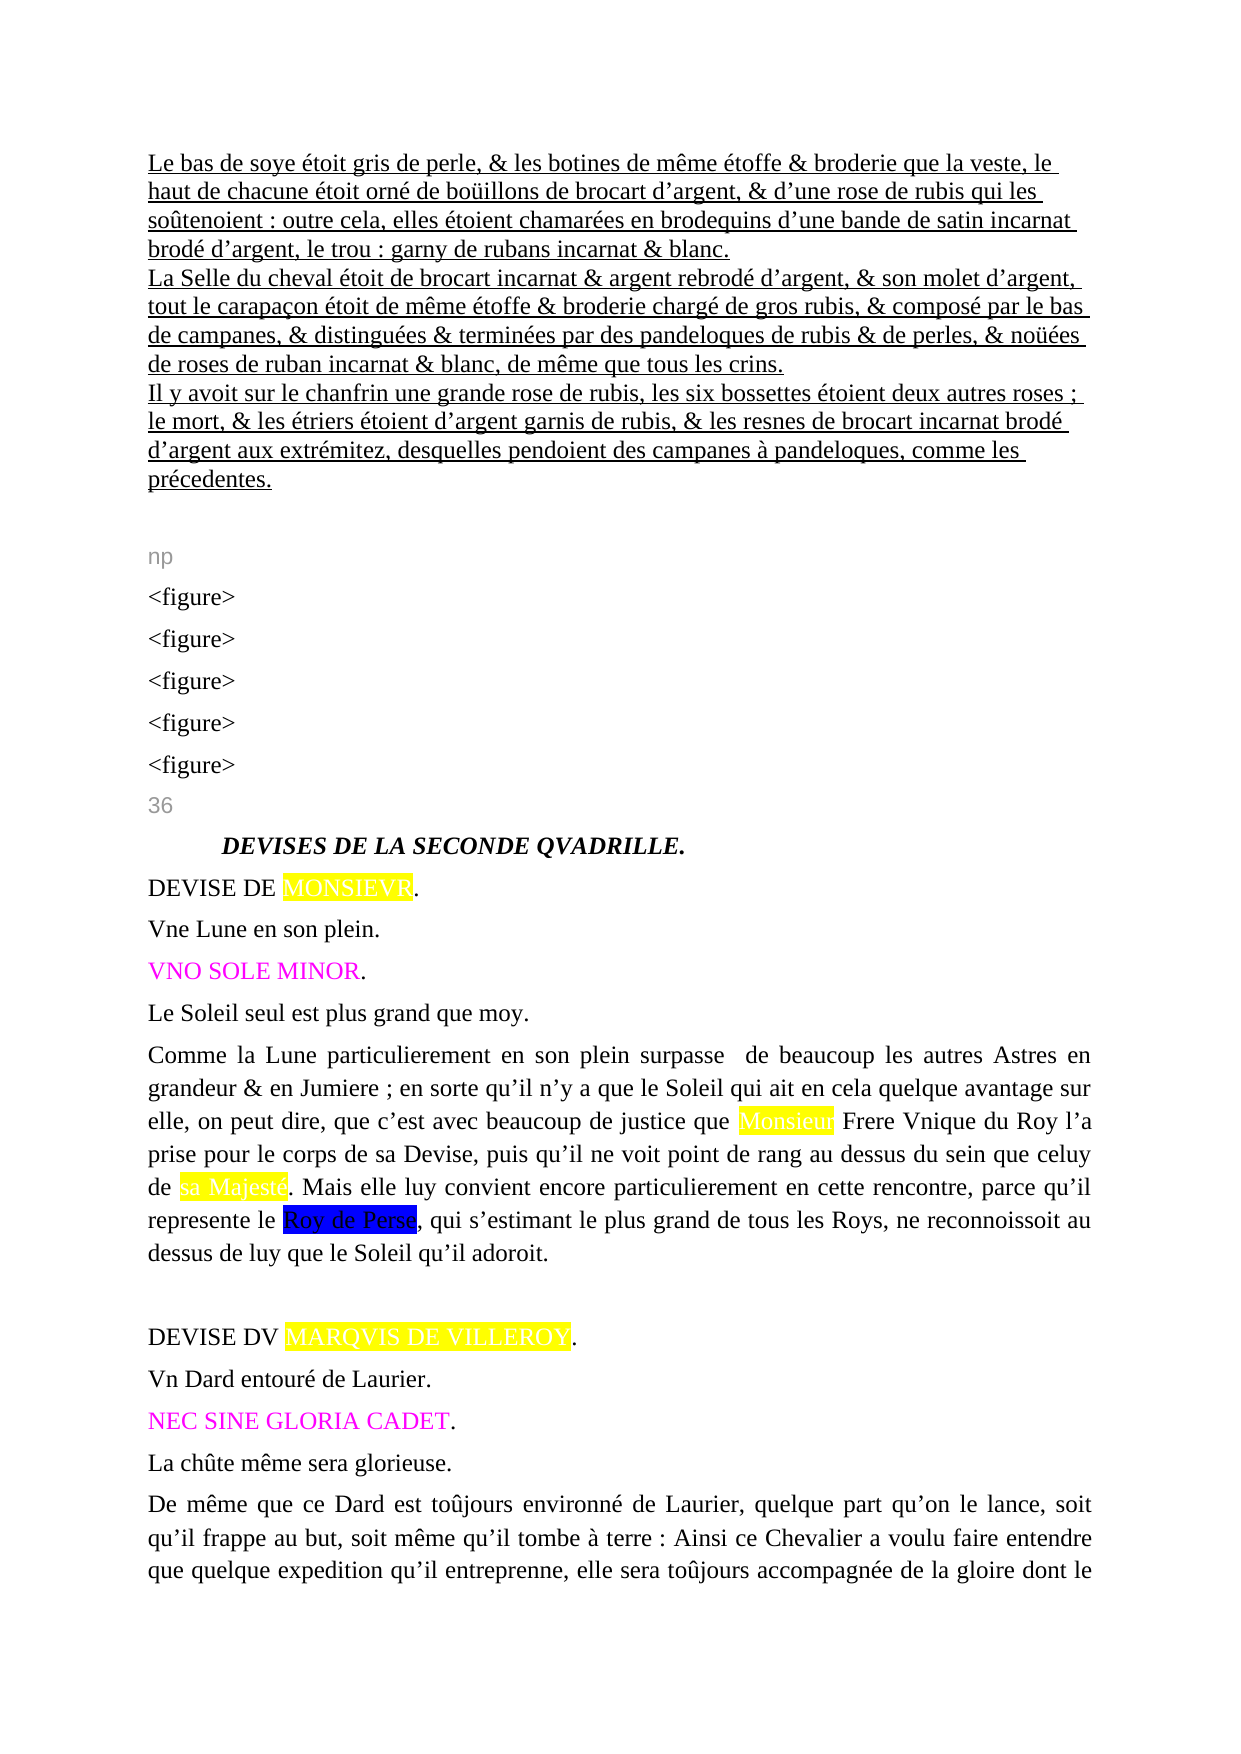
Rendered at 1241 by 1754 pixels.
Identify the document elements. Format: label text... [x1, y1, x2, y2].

text La Selle du cheval étoit de brocart incarnat & argent rebrodé d’argent, & son molet d’argent, tout le carapaçon étoit de même étoffe & broderie chargé de gros rubis, & composé par le bas de campanes, & distinguées & terminées par des pandeloques de rubis & de perles, & noüées de roses de ruban incarnat & blanc, de même que tous les crins. [148, 263, 1093, 378]
text De même que ce Dard est toûjours environné de Laurier, quelque part qu’on le lance, soit qu’il frappe au but, soit même qu’il tombe à terre : Ainsi ce Chevalier a voulu faire entendre que quelque expedition qu’il entreprenne, elle sera toûjours accompagnée de la gloire dont le [148, 1489, 1093, 1584]
text Le Soleil seul est plus grand que moy. [148, 998, 1093, 1027]
text Vn Dard entouré de Laurier. [148, 1364, 1093, 1393]
text <figure> [148, 666, 1093, 695]
text DEVISE DV MARQVIS DE VILLEROY. [148, 1322, 285, 1351]
text <figure> [148, 624, 1093, 653]
text <figure> [148, 582, 1093, 611]
text Comme la Lune particulierement en son plein surpasse de beaucoup les autres Astres en grandeur & en Jumiere ; en sorte qu’il n’y a que le Soleil qui ait en cela quelque avantage sur elle, on peut dire, que c’est avec beaucoup de justice que Monsieur Frere Vnique du Roy l’a prise pour le corps de sa Devise, puis qu’il ne voit point de rang au dessus du sein que celuy de sa Majesté. Mais elle luy convient encore particulierement en cette rencontre, parce qu’il represente le Roy de Perse, qui s’estimant le plus grand de tous les Roys, ne reconnoissoit au dessus de luy que le Soleil qu’il adoroit. [148, 1040, 1093, 1267]
text Il y avoit sur le chanfrin une grande rose de rubis, les six bossettes étoient deux autres roses ; le mort, & les étriers étoient d’argent garnis de rubis, & les resnes de brocart incarnat brodé d’argent aux extrémitez, desquelles pendoient des campanes à pandeloques, comme les précedentes. [148, 378, 1093, 493]
text VNO SOLE MINOR. [148, 956, 1093, 985]
text NEC SINE GLORIA CADET. [148, 1406, 1093, 1434]
text Le bas de soye étoit gris de perle, & les botines de même étoffe & broderie que la veste, le haut de chacune étoit orné de boüillons de brocart d’argent, & d’une rose de rubis qui les soûtenoient : outre cela, elles étoient chamarées en brodequins d’une bande de satin incarnat brodé d’argent, le trou : garny de rubans incarnat & blanc. [148, 148, 1093, 263]
text <figure> [148, 750, 1093, 779]
text La chûte même sera glorieuse. [148, 1448, 1093, 1476]
text 36 [173, 792, 1093, 818]
text <figure> [148, 708, 1093, 737]
text np [173, 543, 1093, 570]
text DEVISE DE MONSIEVR. [148, 873, 283, 901]
text DEVISE DV MARQVIS DE VILLEROY. [571, 1322, 1093, 1351]
text DEVISES DE LA SECONDE QVADRILLE. [148, 831, 1093, 859]
text Vne Lune en son plein. [148, 914, 1093, 943]
text DEVISE DE MONSIEVR. [413, 873, 1093, 901]
